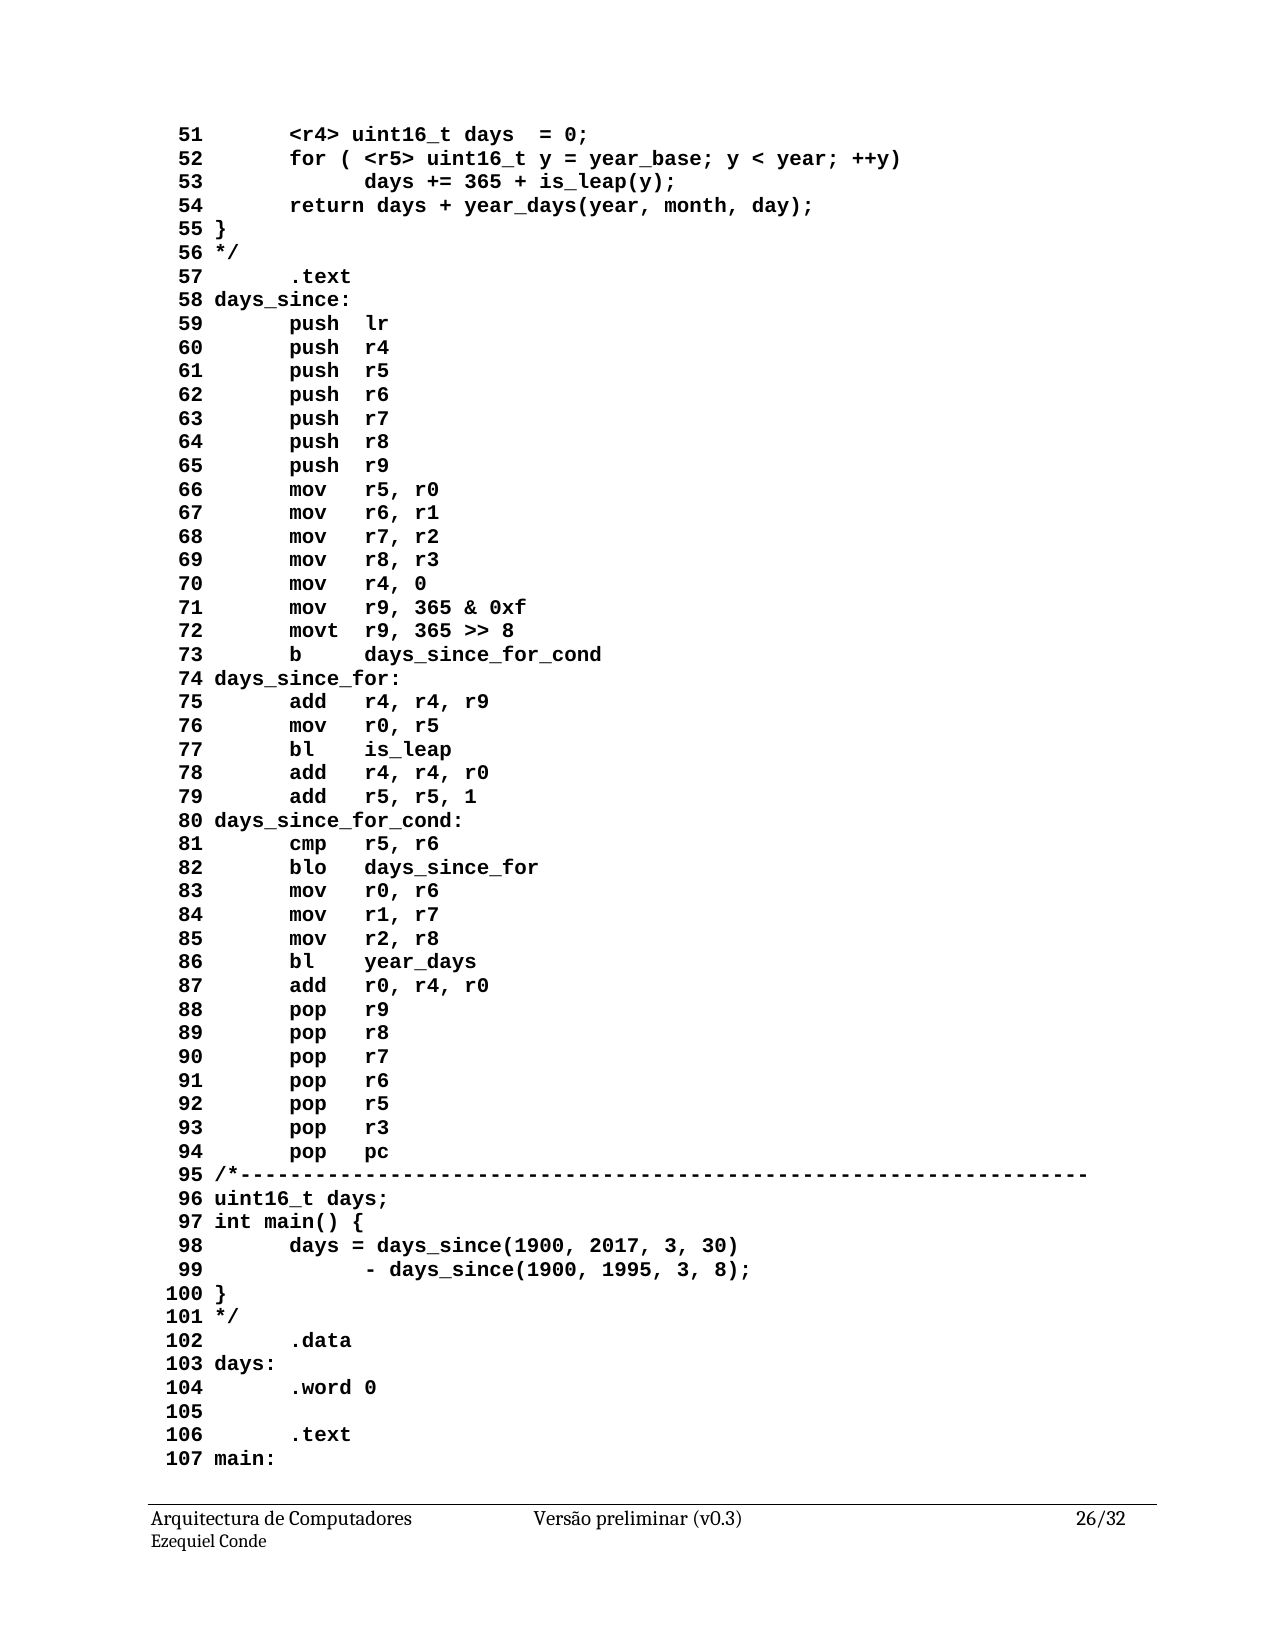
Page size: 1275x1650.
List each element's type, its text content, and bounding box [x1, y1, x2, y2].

table_header <r4> uint16_t days = 0; for ( <r5> uint16_t y = year_base; y < year; ++y) days += 365 + is_leap(y); return days + year_days(year, month, day); } */ .text days_since: push lr push r4 push r5 push r6 push r7 push r8 push r9 mov r5, r0 mov r6, r1 mov r7, r2 mov r8, r3 mov r4, 0 mov r9, 365 & 0xf movt r9, 365 >> 8 b days_since_for_cond days_since_for: add r4, r4, r9 mov r0, r5 bl is_leap add r4, r4, r0 add r5, r5, 1 days_since_for_cond: cmp r5, r6 blo days_since_for mov r0, r6 mov r1, r7 mov r2, r8 bl year_days add r0, r4, r0 pop r9 pop r8 pop r7 pop r6 pop r5 pop r3 pop pc /*-------------------------------------------------------------------- uint16_t days; int main() { days = days_since(1900, 2017, 3, 30) - days_since(1900, 1995, 3, 8); } */ .data days: .word 0 .text main: [209, 118, 1157, 1477]
table_header 51 52 53 54 55 56 57 58 59 60 61 62 63 64 65 66 67 68 69 70 71 72 73 74 75 76 77 78 79 80 81 82 83 84 85 86 87 88 89 90 91 92 93 94 95 96 97 98 99 100 101 102 103 104 105 106 107 [148, 118, 208, 1477]
